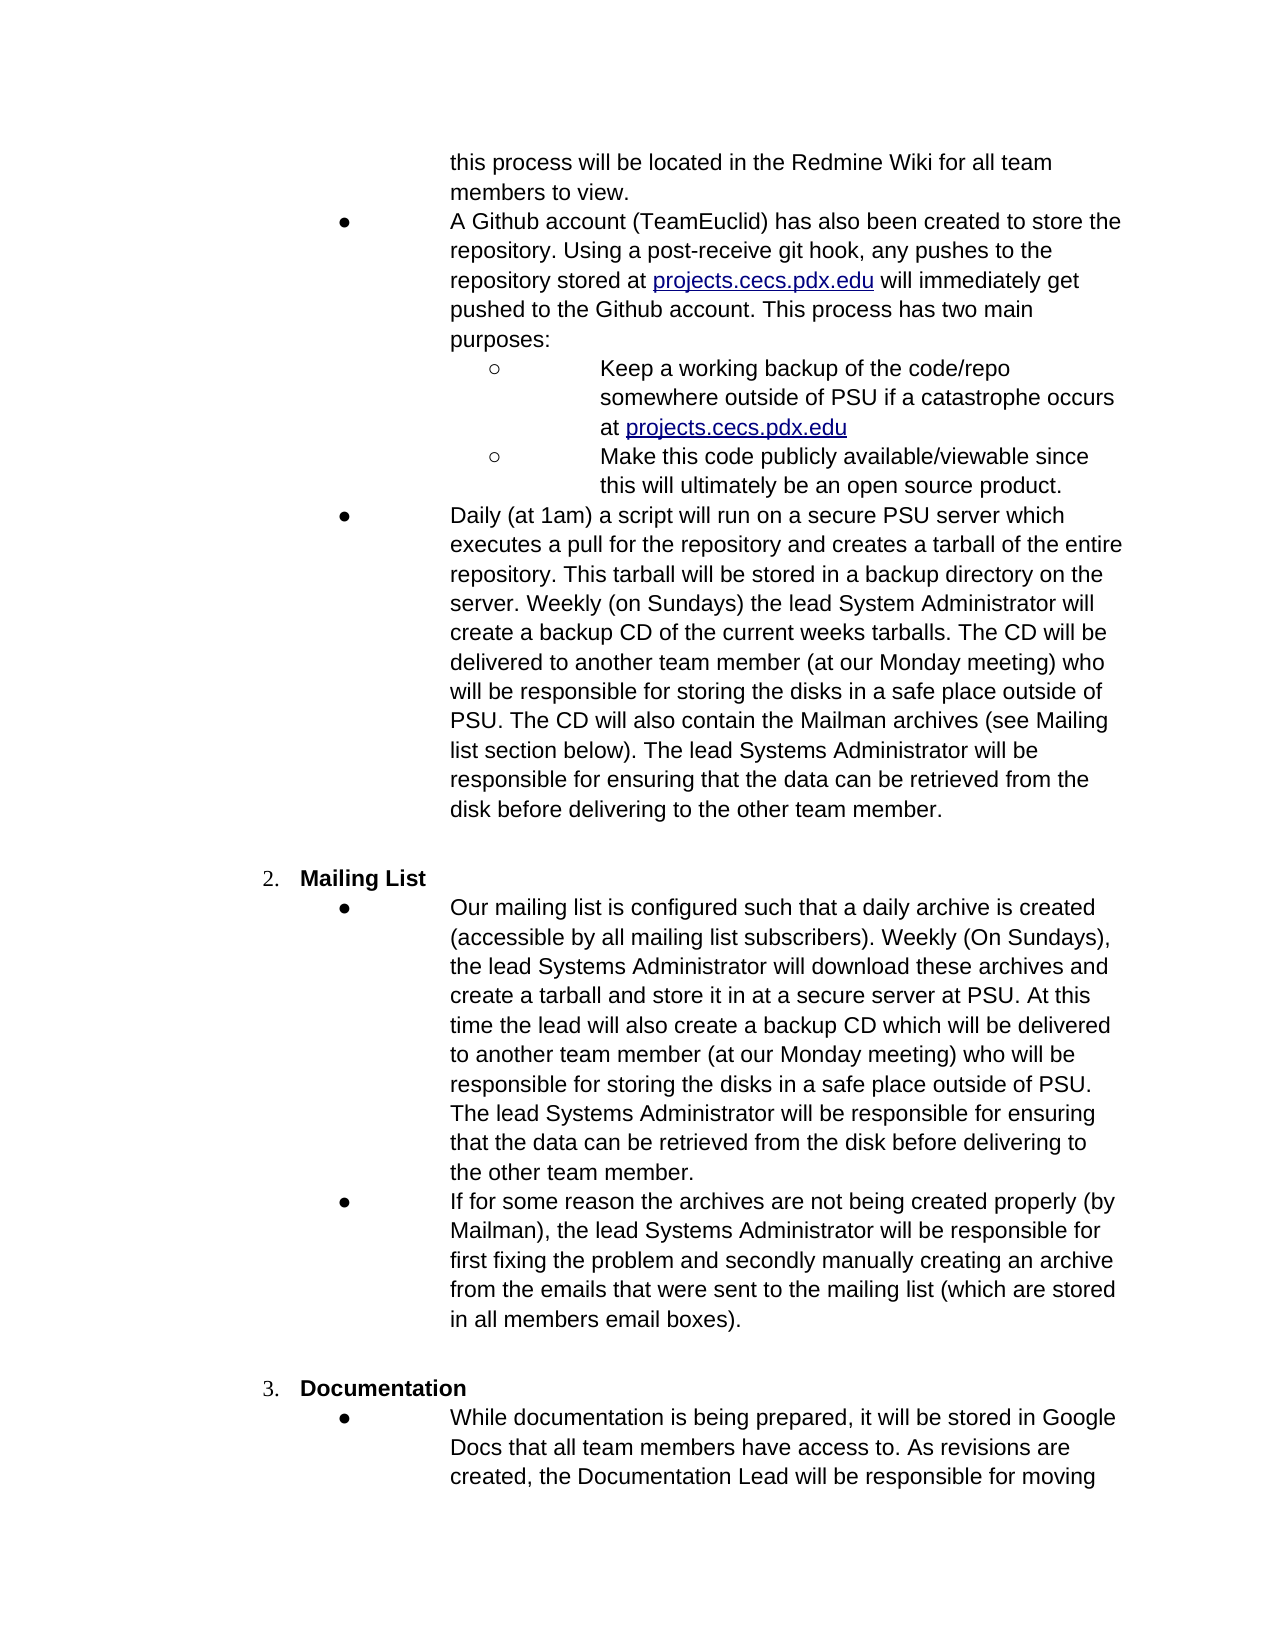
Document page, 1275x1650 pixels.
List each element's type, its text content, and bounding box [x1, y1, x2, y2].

list A Github account (TeamEuclid) has also been created to store the repository. Using a post-receive git hook, any pushes to the repository stored at projects.cecs.pdx.edu will immediately get pushed to the Github account. This process has two main purposes: [337, 209, 1125, 352]
list Mailing List [262, 865, 1125, 891]
list If for some reason the archives are not being created properly (by Mailman), the lead Systems Administrator will be responsible for first fixing the problem and secondly manually creating an archive from the emails that were sent to the mailing list (which are stored in all members email boxes). [337, 1189, 1125, 1332]
list Documentation [262, 1375, 1125, 1401]
list this process will be located in the Redmine Wiki for all team members to view. [337, 150, 1125, 205]
list Make this code publicly available/viewable since this will ultimately be an open source product. [487, 444, 1125, 499]
list While documentation is being prepared, it will be stored in Google Docs that all team members have access to. As revisions are created, the Documentation Lead will be responsible for moving [337, 1405, 1125, 1489]
list Keep a working backup of the code/repo somewhere outside of PSU if a catastrophe occurs at projects.cecs.pdx.edu [487, 356, 1125, 440]
list Daily (at 1am) a script will run on a secure PSU server which executes a pull for the repository and creates a tarball of the entire repository. This tarball will be stored in a backup directory on the server. Weekly (on Sundays) the lead System Administrator will create a backup CD of the current weeks tarballs. The CD will be delivered to another team member (at our Monday meeting) who will be responsible for storing the disks in a safe place outside of PSU. The CD will also contain the Mailman archives (see Mailing list section below). The lead Systems Administrator will be responsible for ensuring that the data can be retrieved from the disk before delivering to the other team member. [337, 502, 1125, 822]
list Our mailing list is configured such that a daily archive is created (accessible by all mailing list subscribers). Weekly (On Sundays), the lead Systems Administrator will download these archives and create a tarball and store it in at a secure server at PSU. At this time the lead will also create a backup CD which will be delivered to another team member (at our Monday meeting) who will be responsible for storing the disks in a safe place outside of PSU. The lead Systems Administrator will be responsible for ensuring that the data can be retrieved from the disk before delivering to the other team member. [337, 895, 1125, 1185]
